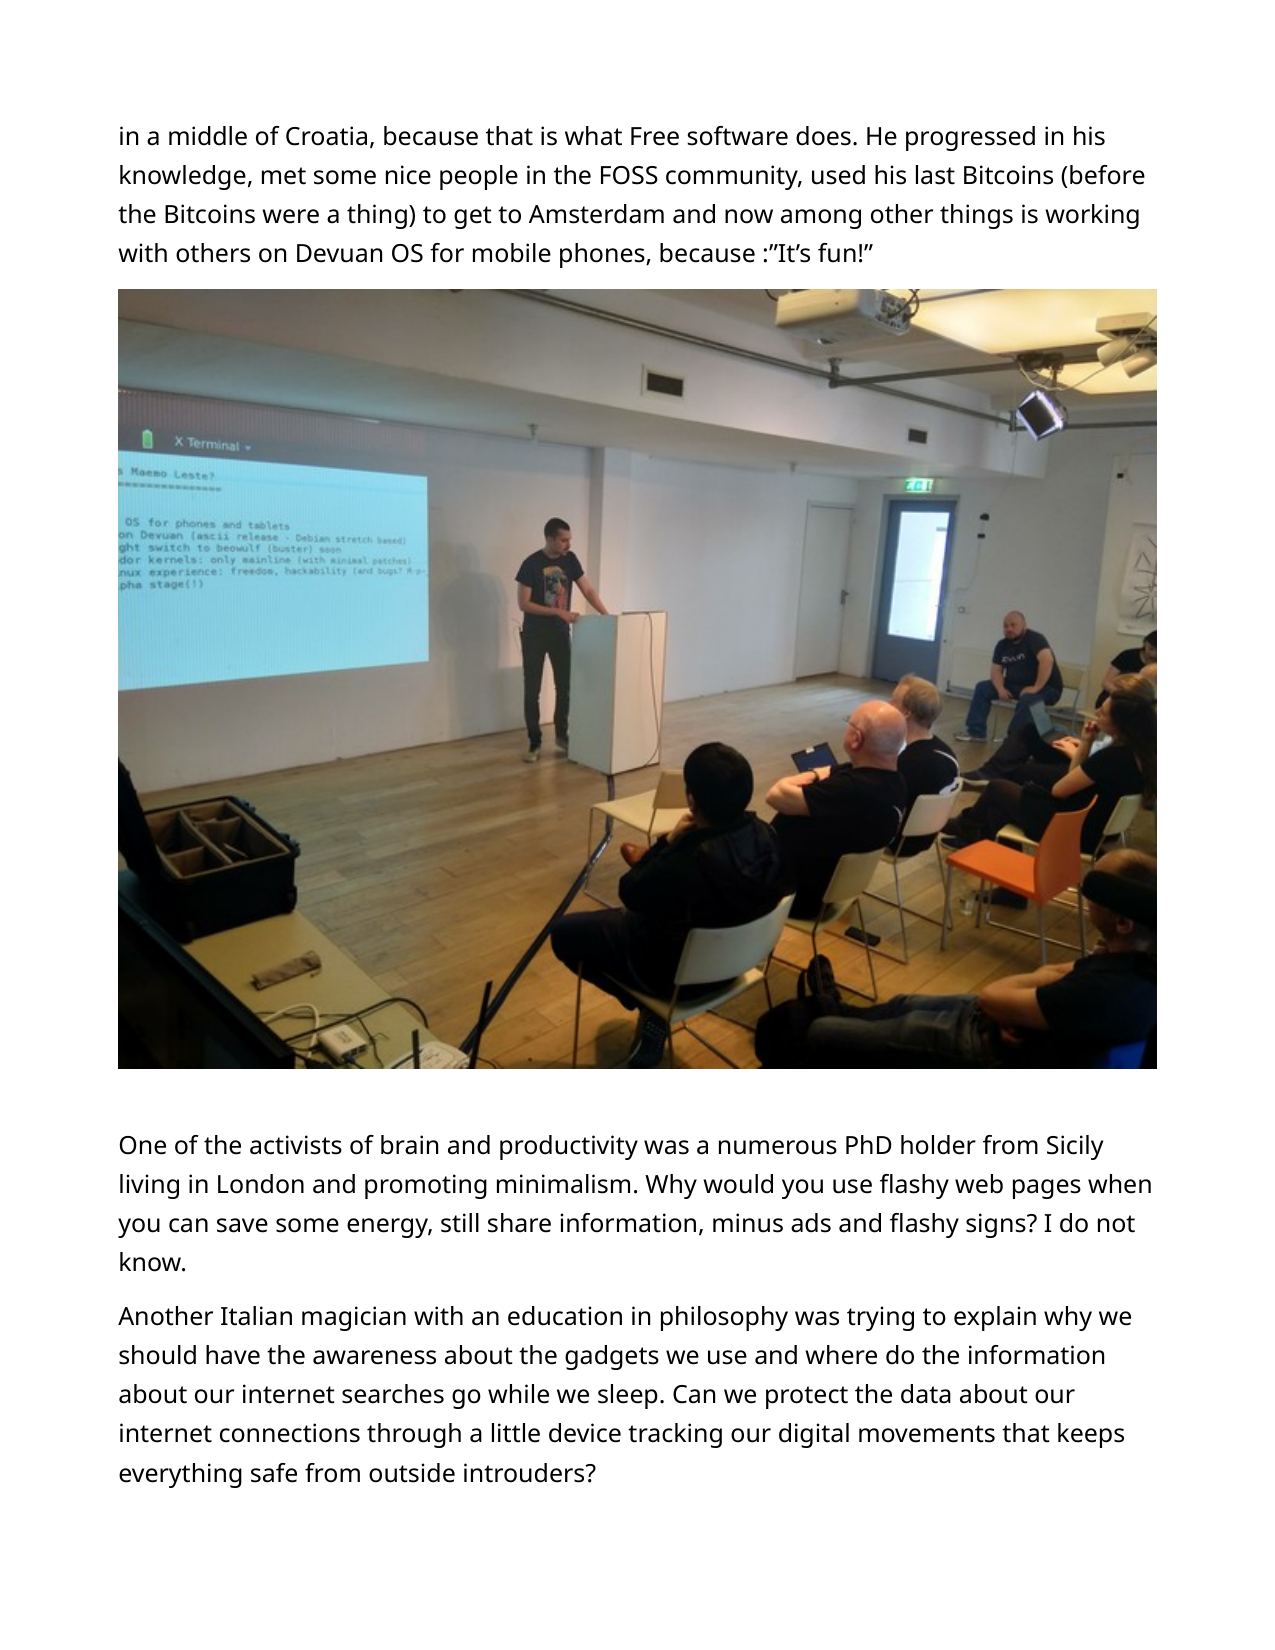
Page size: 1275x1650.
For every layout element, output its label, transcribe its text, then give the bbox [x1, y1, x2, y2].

text in a middle of Croatia, because that is what Free software does. He progressed in his knowledge, met some nice people in the FOSS community, used his last Bitcoins (before the Bitcoins were a thing) to get to Amsterdam and now among other things is working with others on Devuan OS for mobile phones, because :”It’s fun!” [118, 118, 1157, 270]
picture [118, 289, 1157, 1069]
text One of the activists of brain and productivity was a numerous PhD holder from Sicily living in London and promoting minimalism. Why would you use flashy web pages when you can save some energy, still share information, minus ads and flashy signs? I do not know. [118, 1127, 1157, 1279]
text Another Italian magician with an education in philosophy was trying to explain why we should have the awareness about the gadgets we use and where do the information about our internet searches go while we sleep. Can we protect the data about our internet connections through a little device tracking our digital movements that keeps everything safe from outside introuders? [118, 1298, 1157, 1489]
